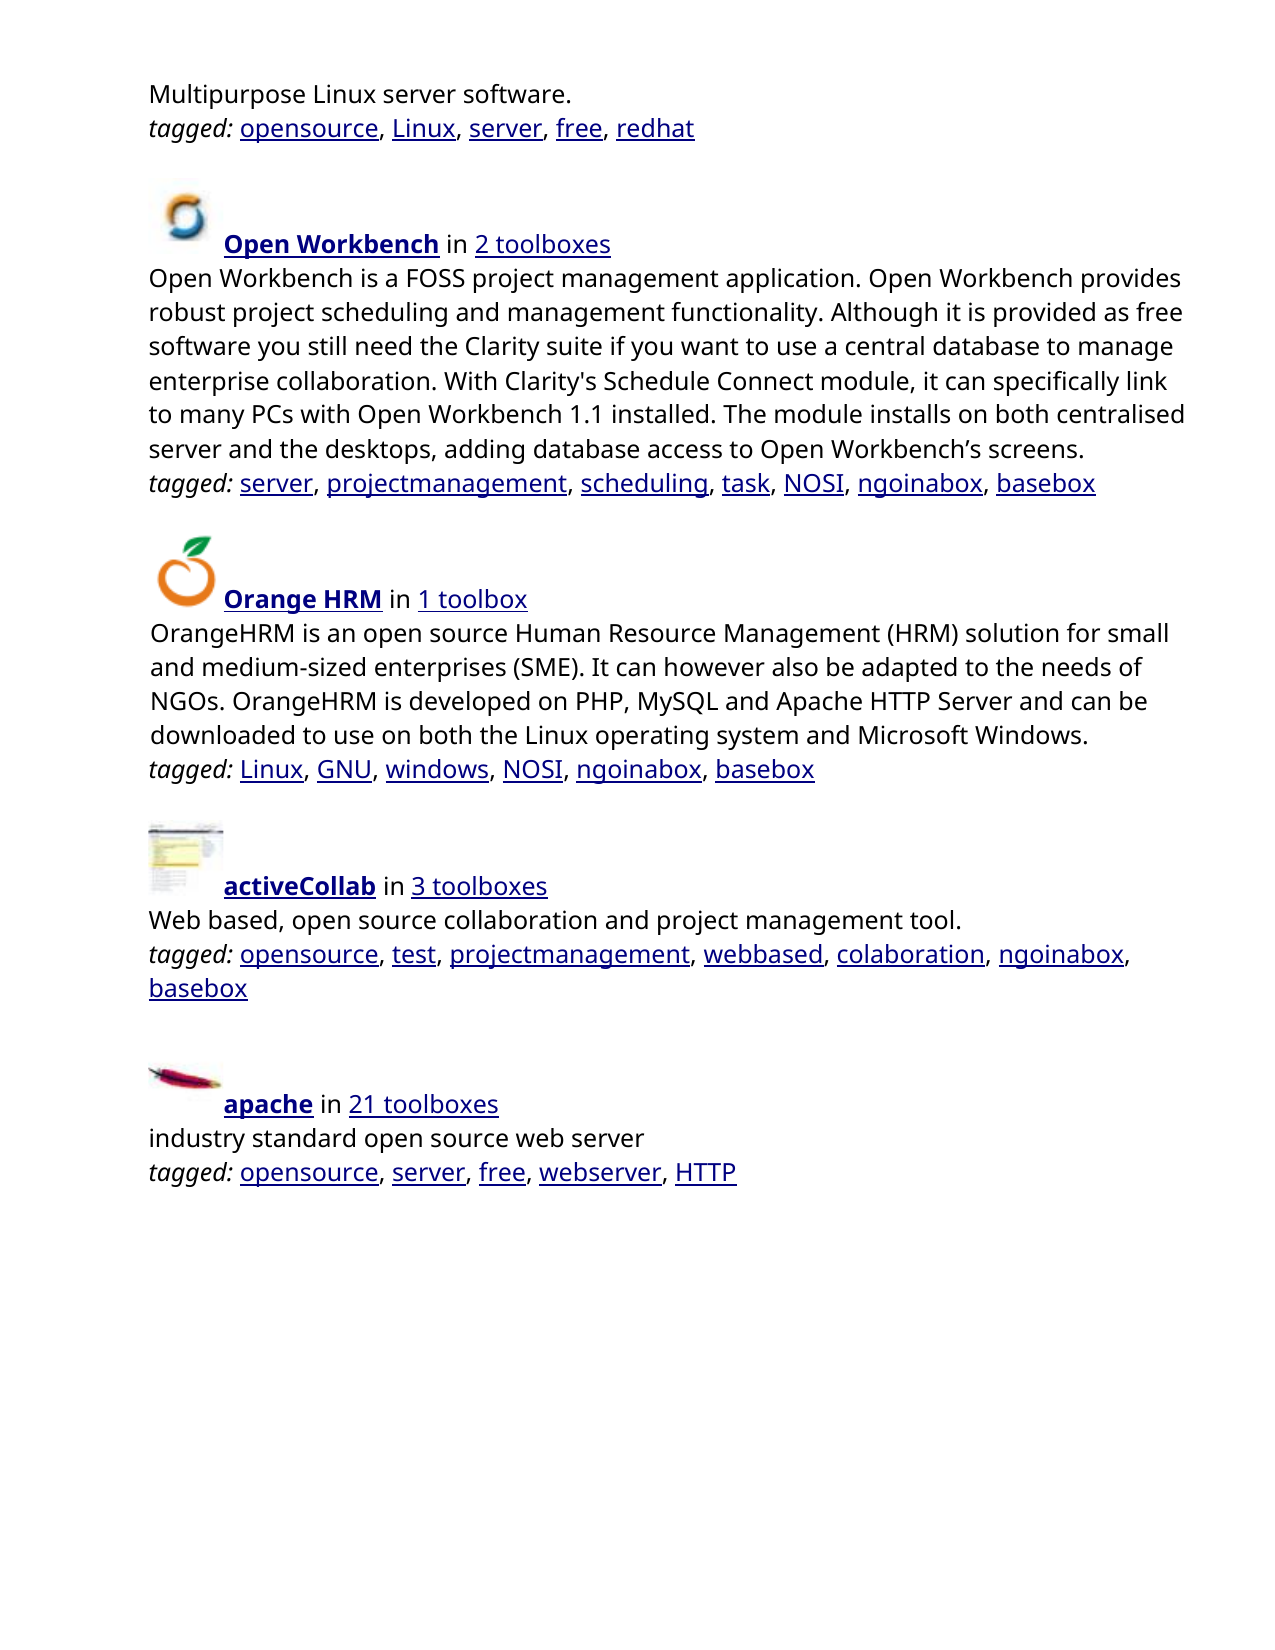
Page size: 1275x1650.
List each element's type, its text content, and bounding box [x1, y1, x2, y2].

picture [148, 533, 224, 609]
picture [148, 178, 224, 254]
picture [148, 1038, 224, 1114]
text Multipurpose Linux server software. [148, 76, 1198, 111]
text tagged: opensource, test, projectmanagement, webbased, colaboration, ngoinabox, basebox [148, 936, 1198, 1004]
text Open Workbench in 2 toolboxes [148, 179, 1198, 261]
text activeCollab in 3 toolboxes [148, 820, 1198, 902]
text Orange HRM in 1 toolbox [148, 533, 1198, 616]
text tagged: opensource, Linux, server, free, redhat [148, 111, 1198, 144]
text Open Workbench is a FOSS project management application. Open Workbench provides robust project scheduling and management functionality. Although it is provided as free software you still need the Clarity suite if you want to use a central database to manage enterprise collaboration. With Clarity's Schedule Connect module, it can specifically link to many PCs with Open Workbench 1.1 installed. The module installs on both centralised server and the desktops, adding database access to Open Workbench’s screens. [148, 261, 1198, 465]
text tagged: Linux, GNU, windows, NOSI, ngoinabox, basebox [148, 752, 1198, 786]
text OrangeHRM is an open source Human Resource Management (HRM) solution for small and medium-sized enterprises (SME). It can however also be adapted to the needs of NGOs. OrangeHRM is developed on PHP, MySQL and Apache HTTP Server and can be downloaded to use on both the Linux operating system and Microsoft Windows. [150, 616, 1198, 752]
text Web based, open source collaboration and project management tool. [148, 902, 1198, 936]
text apache in 21 toolboxes [148, 1039, 1198, 1121]
picture [148, 820, 224, 896]
text tagged: server, projectmanagement, scheduling, task, NOSI, ngoinabox, basebox [148, 465, 1198, 499]
text tagged: opensource, server, free, webserver, HTTP [148, 1155, 1198, 1189]
text industry standard open source web server [148, 1121, 1198, 1155]
